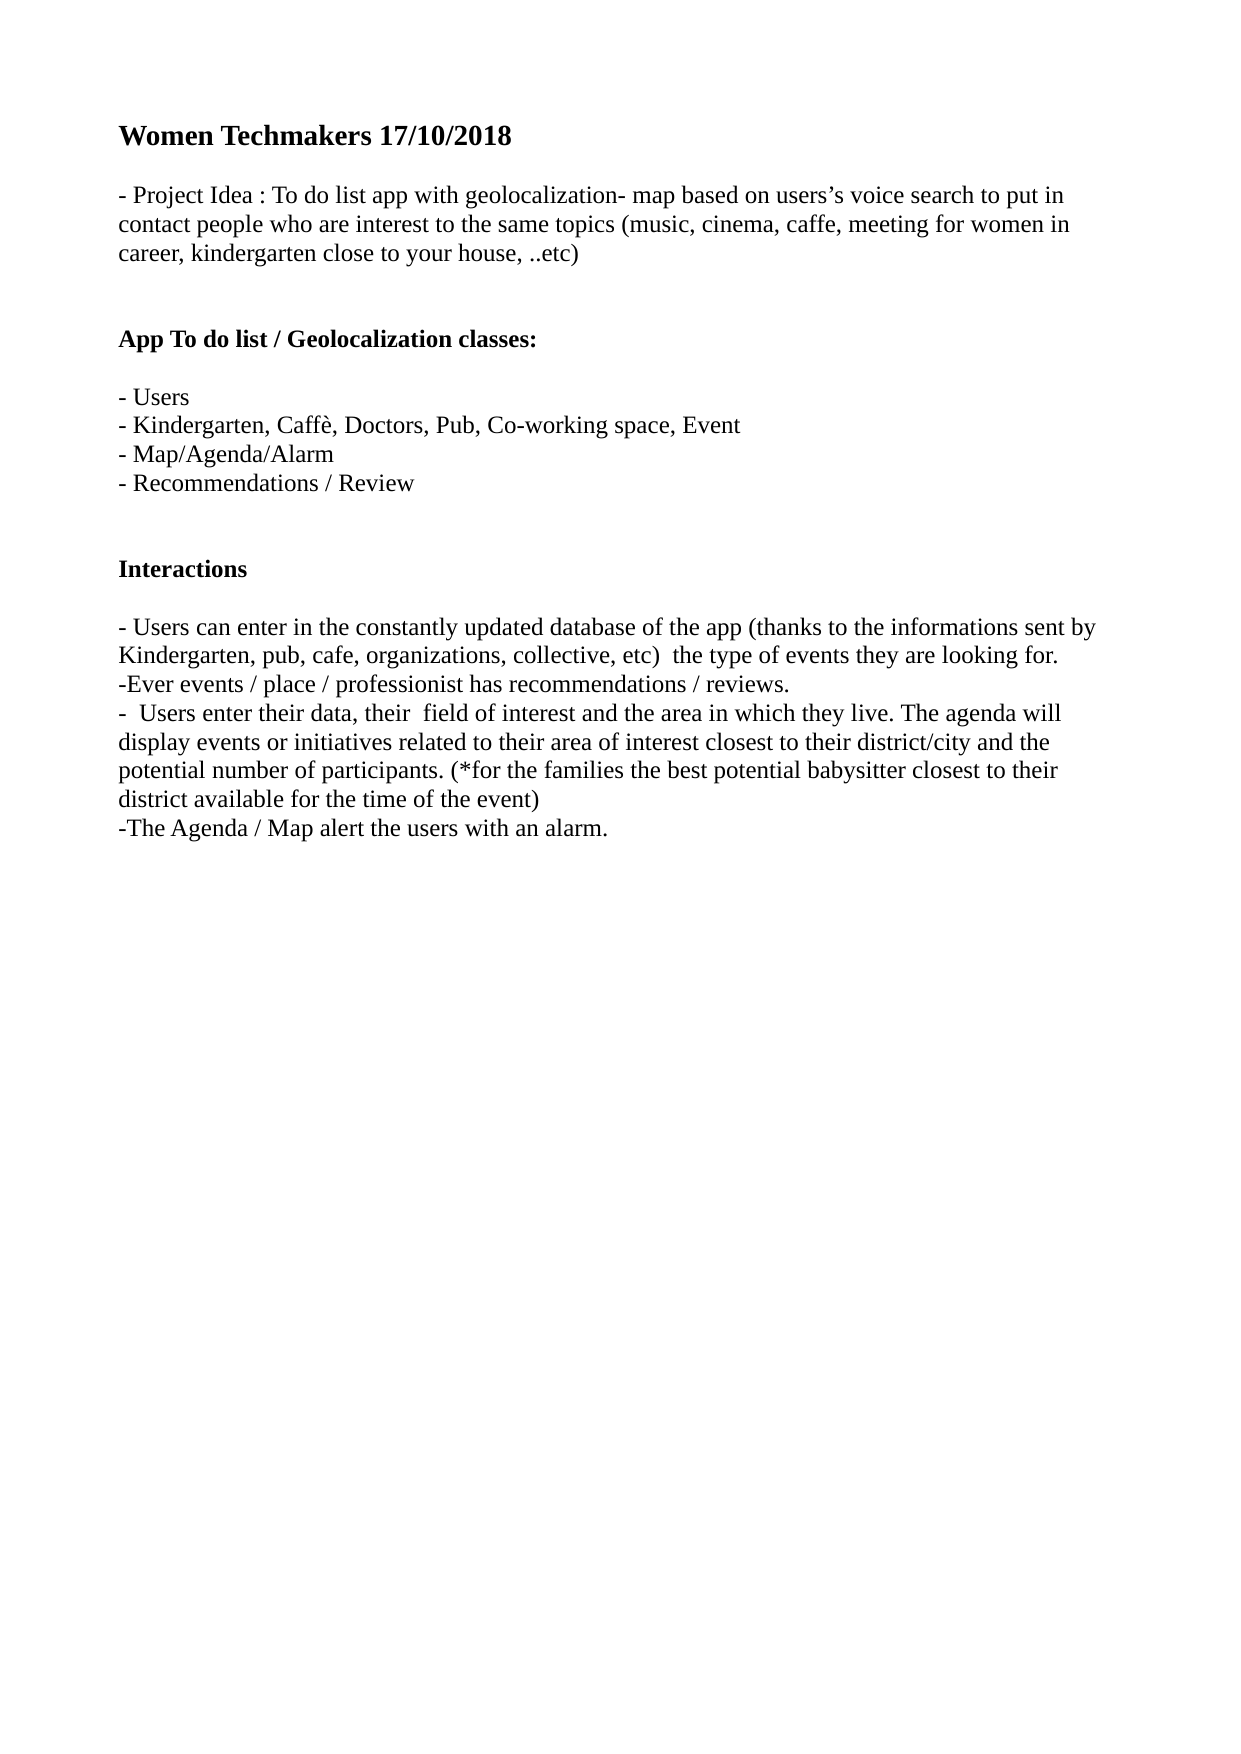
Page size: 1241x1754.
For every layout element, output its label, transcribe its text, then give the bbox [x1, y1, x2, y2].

text App To do list / Geolocalization classes: [118, 324, 1122, 353]
text - Project Idea : To do list app with geolocalization- map based on users’s voice search to put in contact people who are interest to the same topics (music, cinema, caffe, meeting for women in career, kindergarten close to your house, ..etc) [118, 180, 1122, 267]
text Interactions [118, 554, 1122, 583]
text Women Techmakers 17/10/2018 [118, 118, 1122, 152]
text - Kindergarten, Caffè, Doctors, Pub, Co-working space, Event [118, 410, 1122, 439]
text -The Agenda / Map alert the users with an alarm. [118, 813, 1122, 842]
text -Ever events / place / professionist has recommendations / reviews. [118, 669, 1122, 698]
text - Users enter their data, their field of interest and the area in which they live. The agenda will display events or initiatives related to their area of interest closest to their district/city and the potential number of participants. (*for the families the best potential babysitter closest to their district available for the time of the event) [118, 698, 1122, 813]
text - Users [118, 382, 1122, 410]
text - Recommendations / Review [118, 468, 1122, 497]
text - Users can enter in the constantly updated database of the app (thanks to the informations sent by Kindergarten, pub, cafe, organizations, collective, etc) the type of events they are looking for. [118, 612, 1122, 669]
text - Map/Agenda/Alarm [118, 439, 1122, 468]
